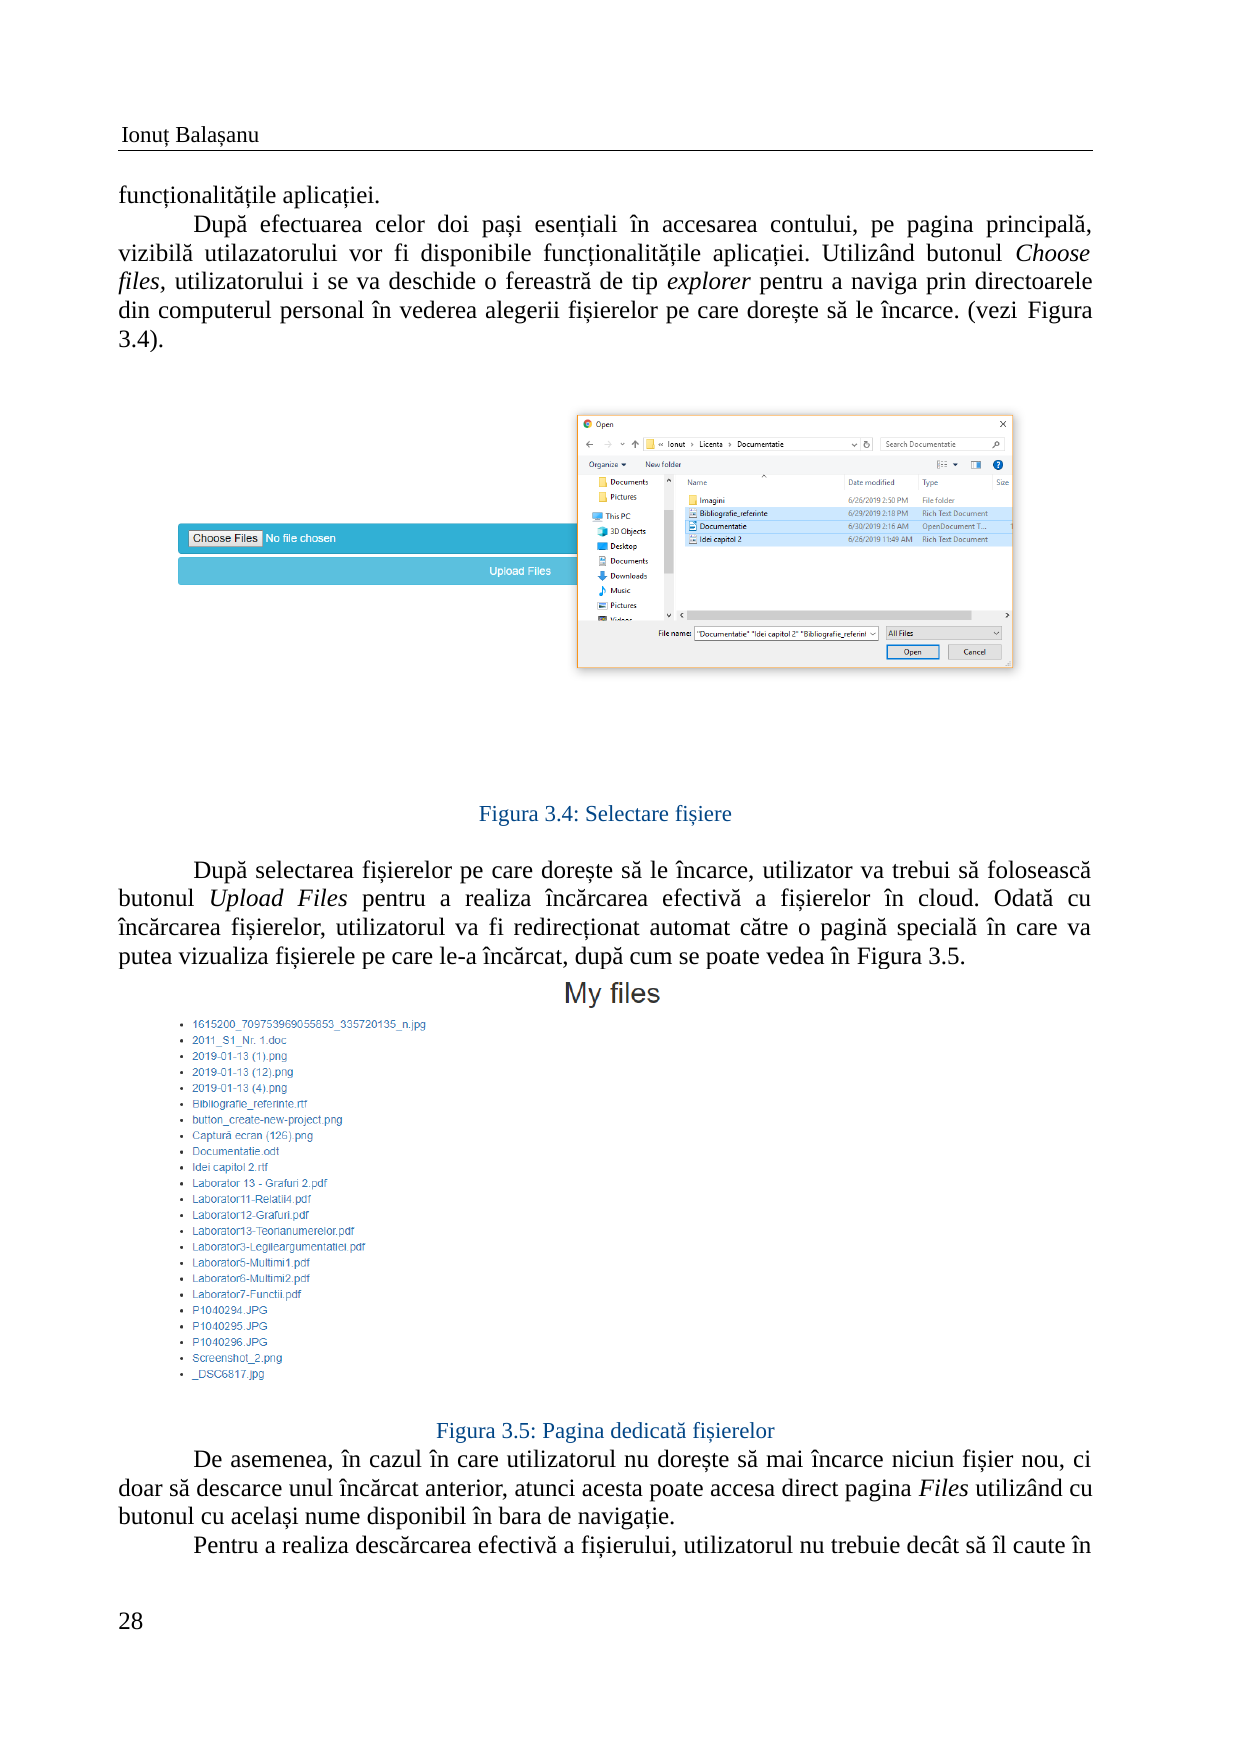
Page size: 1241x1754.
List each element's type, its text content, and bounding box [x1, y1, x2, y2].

text funcționalitățile aplicației. [118, 180, 1093, 209]
picture [138, 352, 1072, 795]
text Figura 3.4: Selectare fișiere [139, 795, 1072, 826]
text De asemenea, în cazul în care utilizatorul nu dorește să mai încarce niciun fișier nou, ci doar să descarce unul încărcat anterior, atunci acesta poate accesa direct pagina Files utilizând cu butonul cu același nume disponibil în bara de navigație. [118, 1444, 1093, 1530]
picture [118, 969, 1093, 1413]
text După efectuarea celor doi pași esențiali în accesarea contului, pe pagina principală, vizibilă utilazatorului vor fi disponibile funcționalitățile aplicației. Utilizând butonul Choose files, utilizatorului i se va deschide o fereastră de tip explorer pentru a naviga prin directoarele din computerul personal în vederea alegerii fișierelor pe care dorește să le încarce. (vezi Figura 3.4). [118, 209, 1093, 353]
text După selectarea fișierelor pe care dorește să le încarce, utilizator va trebui să folosească butonul Upload Files pentru a realiza încărcarea efectivă a fișierelor în cloud. Odată cu încărcarea fișierelor, utilizatorul va fi redirecționat automat către o pagină specială în care va putea vizualiza fișierele pe care le-a încărcat, după cum se poate vedea în Figura 3.5. [118, 855, 1093, 969]
text Pentru a realiza descărcarea efectivă a fișierului, utilizatorul nu trebuie decât să îl caute în [118, 1530, 1093, 1559]
text Figura 3.5: Pagina dedicată fișierelor [118, 1413, 1093, 1444]
